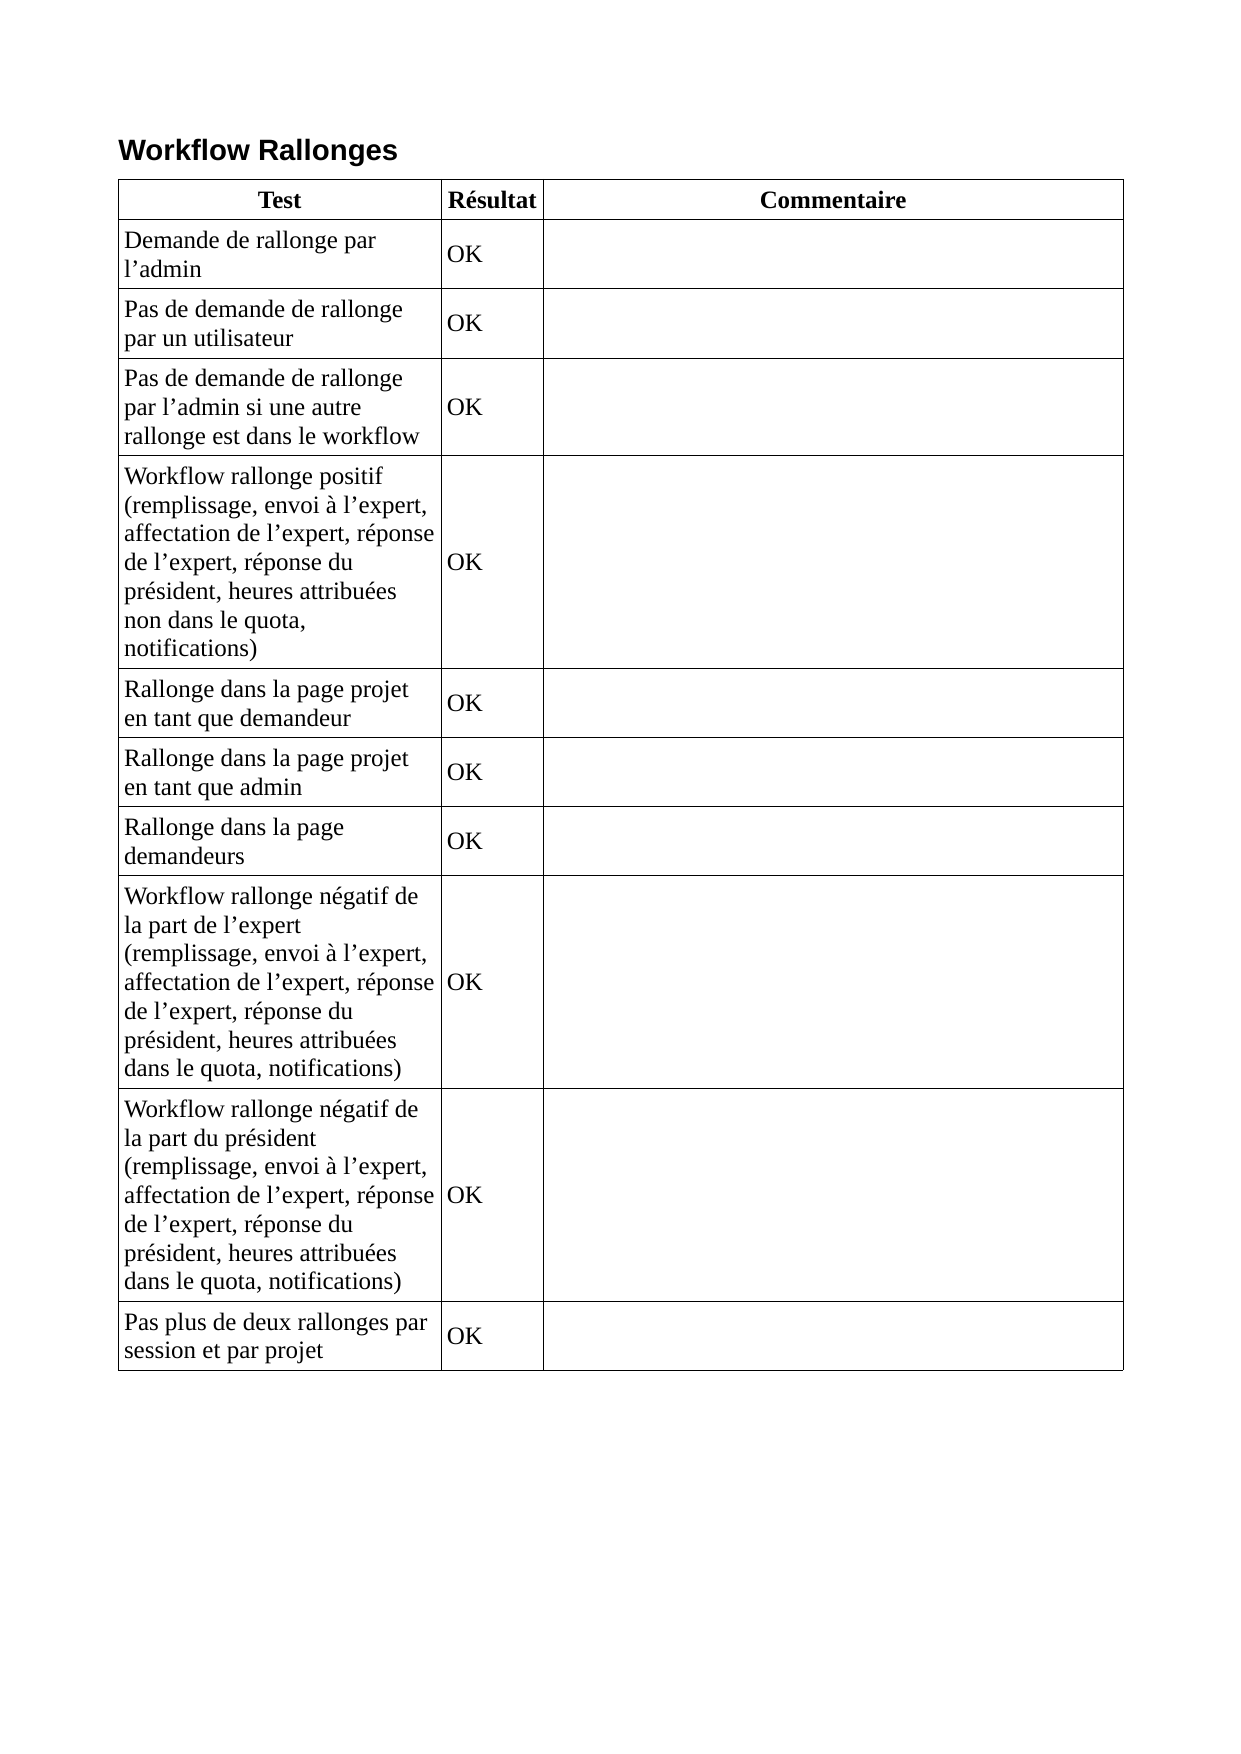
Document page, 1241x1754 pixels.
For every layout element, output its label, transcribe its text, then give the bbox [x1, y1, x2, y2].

table_header Test [119, 180, 441, 219]
table_header [544, 1089, 1123, 1301]
table_cell [544, 876, 1123, 1088]
table_cell [544, 359, 1123, 455]
table_cell Workflow rallonge positif (remplissage, envoi à l’expert, affectation de l’expert, réponse de l’expert, réponse du président, heures attribuées non dans le quota, notifications) [119, 456, 441, 668]
table_header Commentaire [544, 180, 1123, 219]
table_cell OK [442, 456, 543, 668]
table_cell [544, 738, 1123, 806]
table_cell Pas de demande de rallonge par l’admin si une autre rallonge est dans le workflow [119, 359, 441, 455]
table_cell OK [442, 1302, 543, 1370]
table_cell OK [442, 220, 543, 288]
table_cell Pas plus de deux rallonges par session et par projet [119, 1302, 441, 1370]
table_header Workflow rallonge négatif de la part du président (remplissage, envoi à l’expert, affectation de l’expert, réponse de l’expert, réponse du président, heures attribuées dans le quota, notifications) [119, 1089, 441, 1301]
table_cell OK [442, 807, 543, 875]
table_cell OK [442, 669, 543, 737]
subtitle Workflow Rallonges [118, 133, 1122, 166]
table_cell [544, 1302, 1123, 1370]
table_cell OK [442, 289, 543, 357]
table_cell Pas de demande de rallonge par un utilisateur [119, 289, 441, 357]
table_cell Rallonge dans la page projet en tant que demandeur [119, 669, 441, 737]
table_cell [544, 220, 1123, 288]
table_cell [544, 669, 1123, 737]
table_cell [544, 807, 1123, 875]
table_cell OK [442, 738, 543, 806]
table_cell OK [442, 876, 543, 1088]
table_cell Rallonge dans la page demandeurs [119, 807, 441, 875]
table_cell Rallonge dans la page projet en tant que admin [119, 738, 441, 806]
table_cell OK [442, 359, 543, 455]
table_cell Demande de rallonge par l’admin [119, 220, 441, 288]
table_header OK [442, 1089, 543, 1301]
table_cell Workflow rallonge négatif de la part de l’expert (remplissage, envoi à l’expert, affectation de l’expert, réponse de l’expert, réponse du président, heures attribuées dans le quota, notifications) [119, 876, 441, 1088]
table_cell [544, 456, 1123, 668]
table_cell [544, 289, 1123, 357]
table_header Résultat [442, 180, 543, 219]
